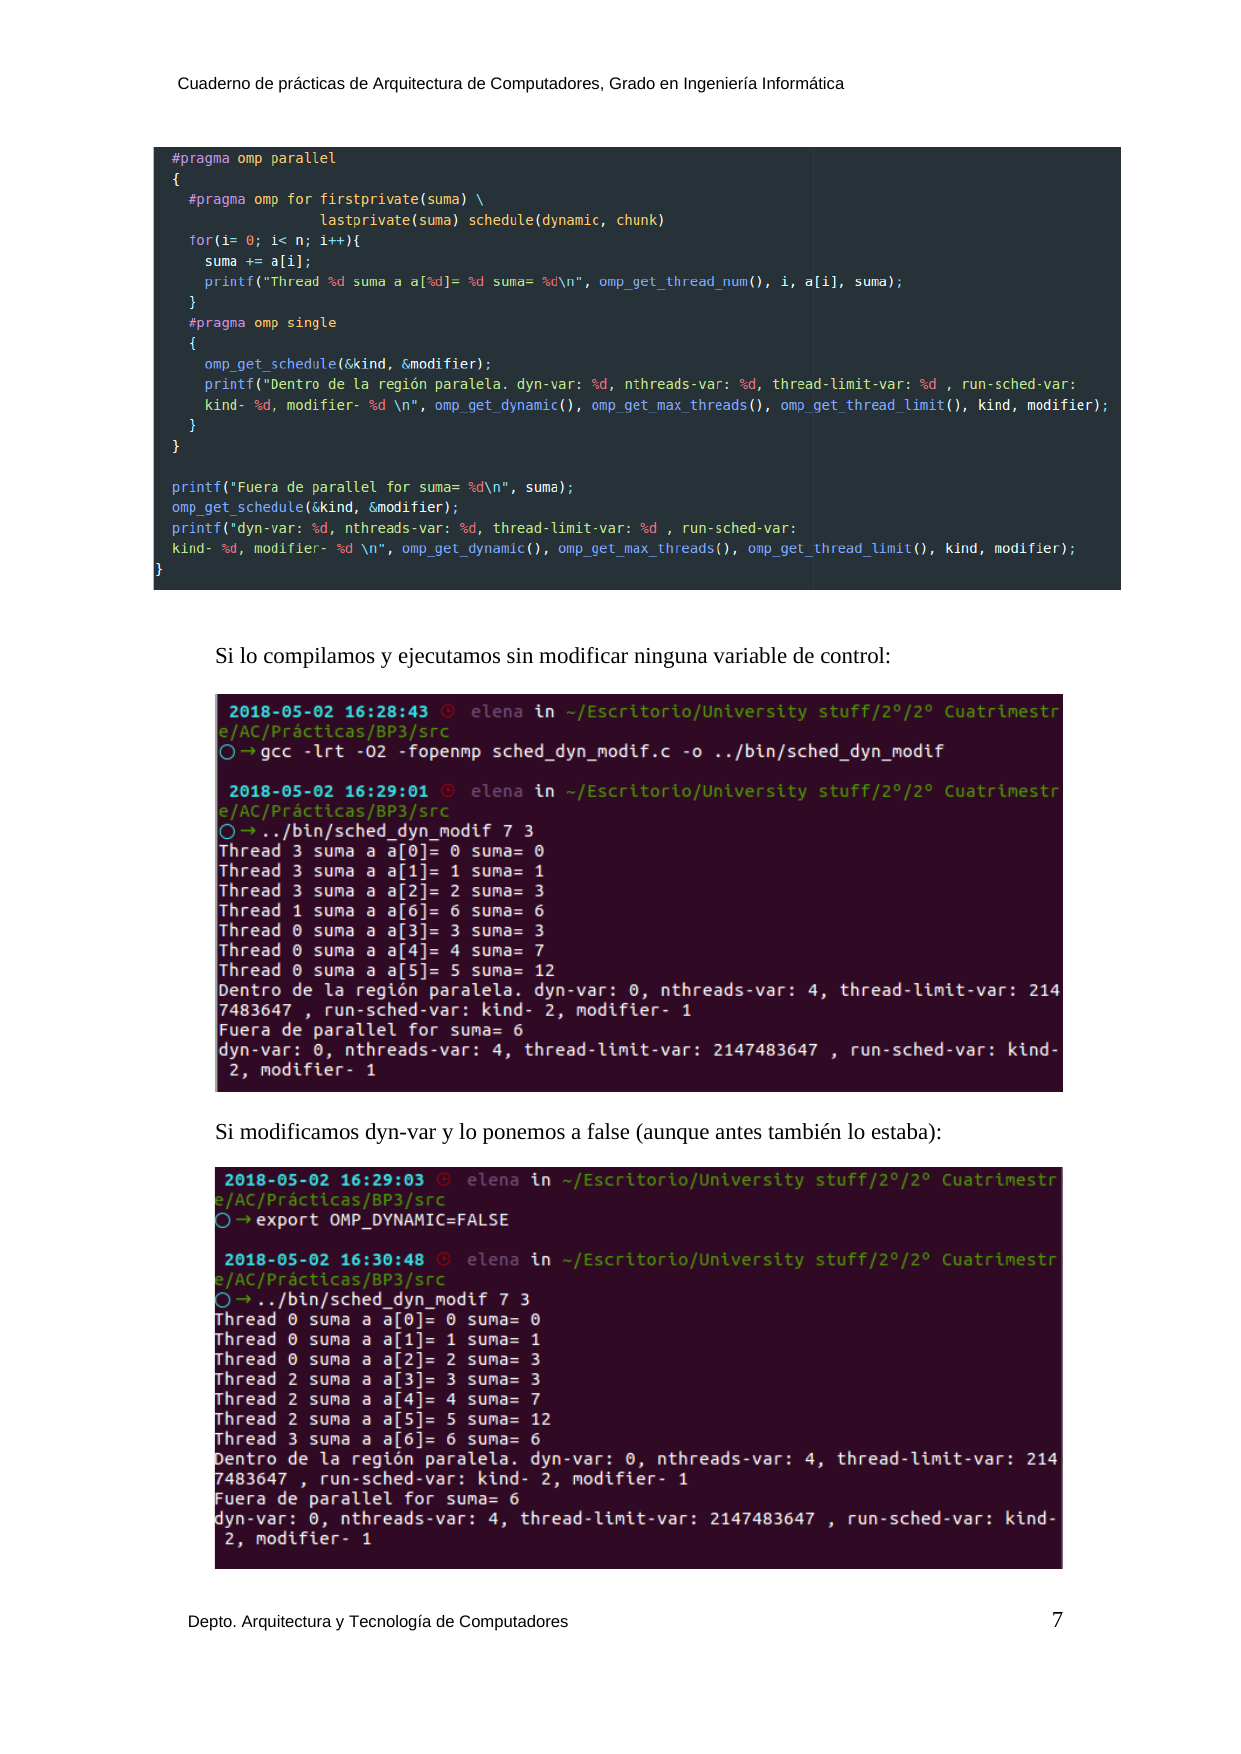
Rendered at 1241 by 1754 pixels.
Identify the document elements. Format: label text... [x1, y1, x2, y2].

picture [153, 147, 1121, 590]
text Si lo compilamos y ejecutamos sin modificar ninguna variable de control: [215, 642, 1063, 668]
picture [214, 694, 1063, 1092]
text Si modificamos dyn-var y lo ponemos a false (aunque antes también lo estaba): [215, 1118, 1063, 1144]
picture [214, 1167, 1063, 1569]
